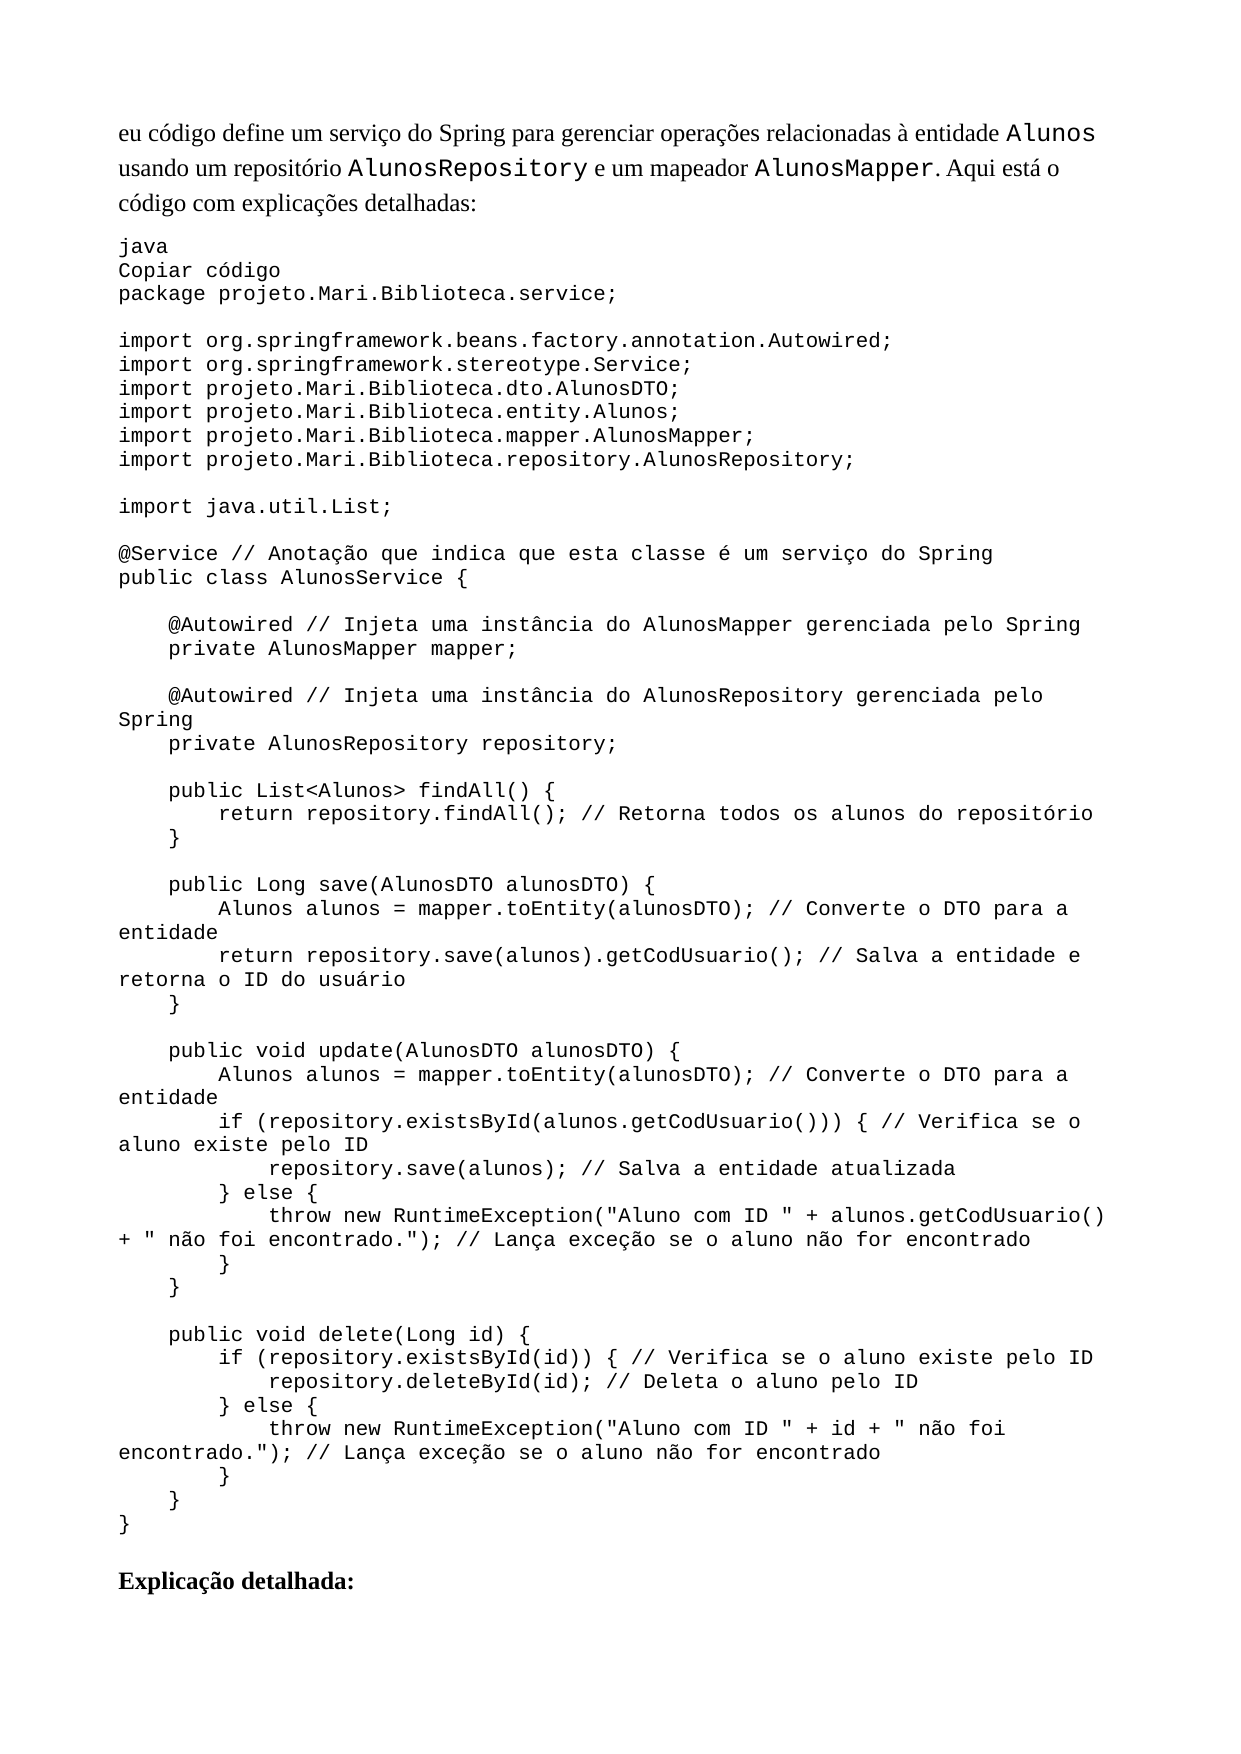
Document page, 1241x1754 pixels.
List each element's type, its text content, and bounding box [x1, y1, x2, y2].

text public void update(AlunosDTO alunosDTO) { [118, 1040, 1122, 1063]
text throw new RuntimeException("Aluno com ID " + alunos.getCodUsuario() + " não foi encontrado."); // Lança exceção se o aluno não for encontrado [118, 1205, 1122, 1253]
text package projeto.Mari.Biblioteca.service; [118, 283, 1122, 307]
text private AlunosMapper mapper; [118, 638, 1122, 662]
text } [118, 1276, 1122, 1300]
text @Service // Anotação que indica que esta classe é um serviço do Spring [118, 543, 1122, 567]
text import projeto.Mari.Biblioteca.dto.AlunosDTO; [118, 378, 1122, 401]
text return repository.findAll(); // Retorna todos os alunos do repositório [118, 803, 1122, 827]
text } [118, 1489, 1122, 1513]
text Copiar código [118, 259, 1122, 283]
text Alunos alunos = mapper.toEntity(alunosDTO); // Converte o DTO para a entidade [118, 1063, 1122, 1111]
text return repository.save(alunos).getCodUsuario(); // Salva a entidade e retorna o ID do usuário [118, 945, 1122, 993]
text repository.save(alunos); // Salva a entidade atualizada [118, 1158, 1122, 1182]
text Alunos alunos = mapper.toEntity(alunosDTO); // Converte o DTO para a entidade [118, 898, 1122, 945]
text } else { [118, 1394, 1122, 1418]
text } [118, 993, 1122, 1016]
text import projeto.Mari.Biblioteca.mapper.AlunosMapper; [118, 425, 1122, 449]
text if (repository.existsById(id)) { // Verifica se o aluno existe pelo ID [118, 1347, 1122, 1371]
text throw new RuntimeException("Aluno com ID " + id + " não foi encontrado."); // Lança exceção se o aluno não for encontrado [118, 1418, 1122, 1466]
text public List<Alunos> findAll() { [118, 780, 1122, 803]
text repository.deleteById(id); // Deleta o aluno pelo ID [118, 1371, 1122, 1394]
text if (repository.existsById(alunos.getCodUsuario())) { // Verifica se o aluno existe pelo ID [118, 1111, 1122, 1158]
text public class AlunosService { [118, 567, 1122, 591]
text Explicação detalhada: [118, 1566, 1122, 1595]
text } [118, 827, 1122, 851]
text eu código define um serviço do Spring para gerenciar operações relacionadas à entidade Alunos usando um repositório AlunosRepository e um mapeador AlunosMapper. Aqui está o código com explicações detalhadas: [118, 118, 1122, 217]
text public Long save(AlunosDTO alunosDTO) { [118, 874, 1122, 898]
text @Autowired // Injeta uma instância do AlunosRepository gerenciada pelo Spring [118, 685, 1122, 732]
text } else { [118, 1182, 1122, 1205]
text @Autowired // Injeta uma instância do AlunosMapper gerenciada pelo Spring [118, 614, 1122, 638]
text } [118, 1466, 1122, 1489]
text import org.springframework.beans.factory.annotation.Autowired; [118, 331, 1122, 354]
text import org.springframework.stereotype.Service; [118, 354, 1122, 378]
text import projeto.Mari.Biblioteca.entity.Alunos; [118, 401, 1122, 425]
text import projeto.Mari.Biblioteca.repository.AlunosRepository; [118, 449, 1122, 472]
text } [118, 1253, 1122, 1276]
text public void delete(Long id) { [118, 1324, 1122, 1347]
text } [118, 1513, 1122, 1536]
text import java.util.List; [118, 496, 1122, 520]
text private AlunosRepository repository; [118, 732, 1122, 756]
text java [118, 236, 1122, 259]
